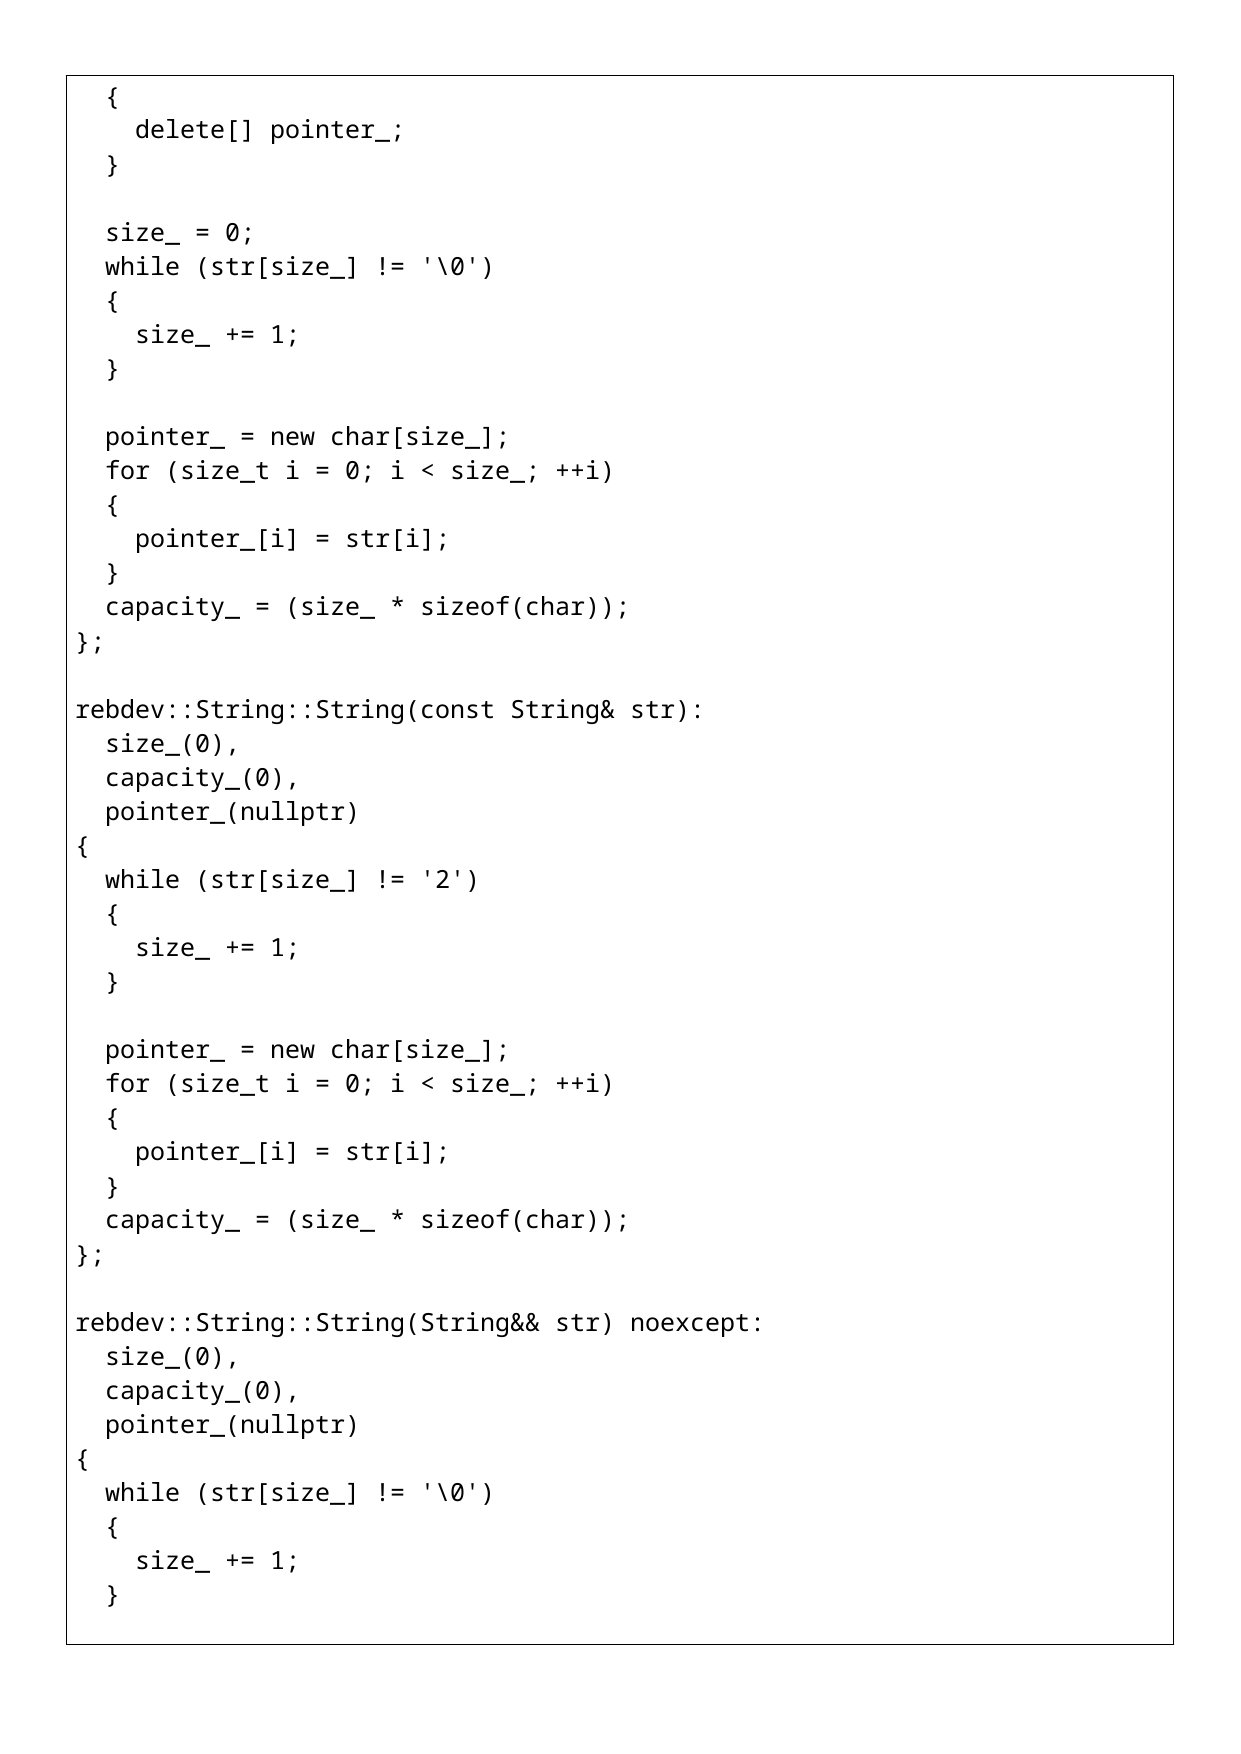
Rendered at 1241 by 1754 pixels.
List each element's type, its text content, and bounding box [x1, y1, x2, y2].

text pointer_(nullptr) [75, 793, 1165, 827]
text size_ += 1; [75, 1543, 1165, 1577]
text size_ = 0; [75, 214, 1165, 248]
text } [75, 351, 1165, 385]
text size_ += 1; [75, 930, 1165, 964]
text pointer_ = new char[size_]; [75, 419, 1165, 453]
text size_(0), [75, 725, 1165, 759]
text } [75, 146, 1165, 180]
text rebdev::String::String(const String& str): [75, 691, 1165, 725]
text while (str[size_] != '\0') [75, 1475, 1165, 1509]
text { [75, 1100, 1165, 1134]
text capacity_ = (size_ * sizeof(char)); [75, 589, 1165, 623]
text }; [75, 623, 1165, 657]
text capacity_(0), [75, 759, 1165, 793]
text for (size_t i = 0; i < size_; ++i) [75, 453, 1165, 487]
text delete[] pointer_; [75, 112, 1165, 146]
text { [75, 1509, 1165, 1543]
text pointer_[i] = str[i]; [75, 1134, 1165, 1168]
text capacity_ = (size_ * sizeof(char)); [75, 1202, 1165, 1236]
text } [75, 1577, 1165, 1611]
text } [75, 964, 1165, 998]
text { [75, 487, 1165, 521]
text { [67, 76, 1173, 112]
text }; [75, 1236, 1165, 1270]
text { [75, 896, 1165, 930]
text rebdev::String::String(String&& str) noexcept: [75, 1304, 1165, 1338]
text while (str[size_] != '\0') [75, 248, 1165, 282]
text size_ += 1; [75, 317, 1165, 351]
text pointer_[i] = str[i]; [75, 521, 1165, 555]
text while (str[size_] != '2') [75, 862, 1165, 896]
text } [75, 1168, 1165, 1202]
text size_(0), [75, 1338, 1165, 1372]
text for (size_t i = 0; i < size_; ++i) [75, 1066, 1165, 1100]
text { [75, 827, 1165, 862]
text } [75, 555, 1165, 589]
text pointer_(nullptr) [75, 1407, 1165, 1441]
text { [75, 282, 1165, 317]
text pointer_ = new char[size_]; [75, 1032, 1165, 1066]
text capacity_(0), [75, 1372, 1165, 1407]
text { [75, 1441, 1165, 1475]
